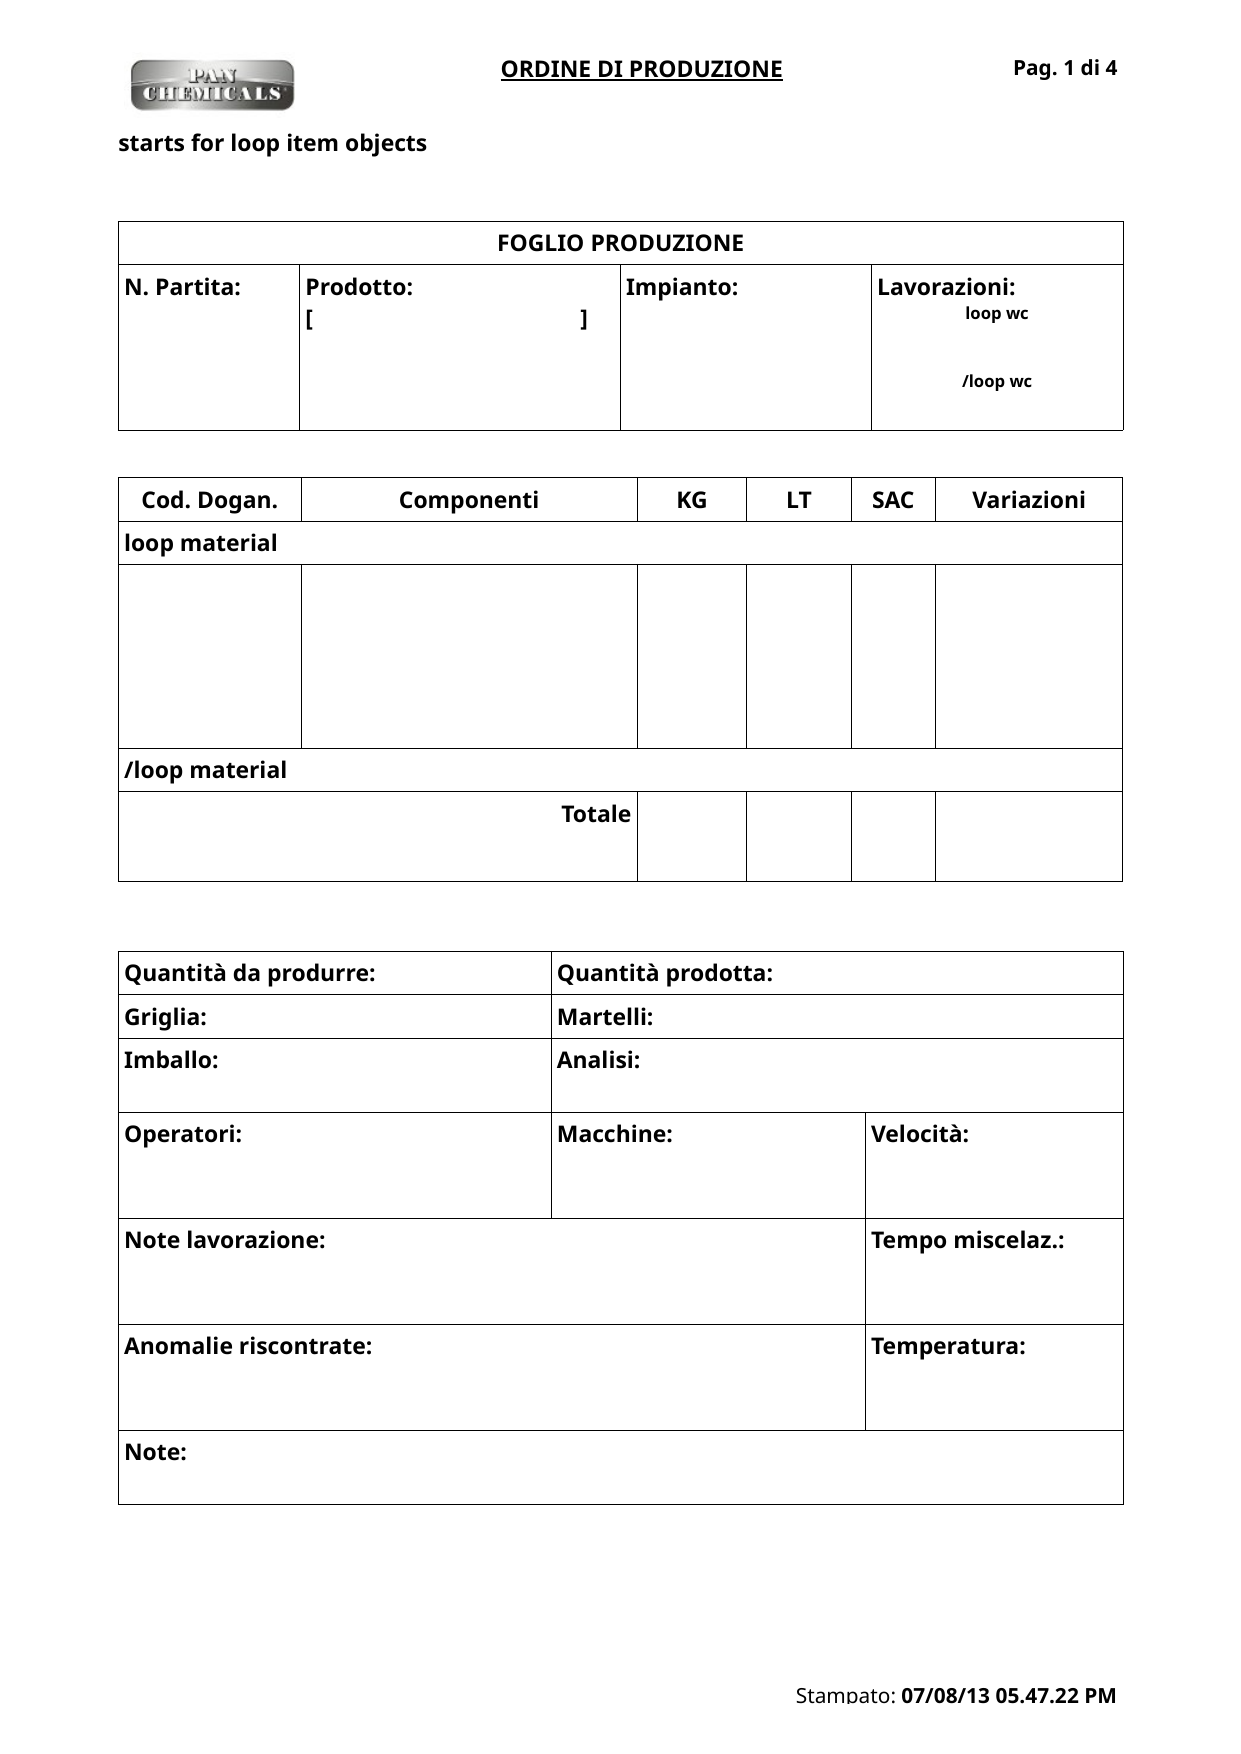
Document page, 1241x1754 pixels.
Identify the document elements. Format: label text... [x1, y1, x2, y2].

table_cell Temperatura: <get_parameter("parameter_temperature")> [866, 1325, 1123, 1429]
table_cell /loop material [119, 749, 1122, 791]
table_cell [747, 792, 851, 881]
text starts for loop item objects [118, 127, 1122, 158]
table_cell [936, 792, 1122, 881]
table_cell [852, 792, 935, 881]
text <setLang('it_IT')> [118, 158, 1122, 190]
table_header FOGLIO PRODUZIONE [119, 222, 1123, 264]
table_cell Lavorazioni: loop wc <formatLang(wc.real_date_planned, date_time=True)> /loop wc [872, 265, 1123, 430]
table_cell Analisi: <get_analysis_info(o.id)> [552, 1039, 1123, 1112]
table_cell Griglia: <get_parameter("parameter_grid")> [119, 995, 551, 1037]
table_header Quantità prodotta: [552, 952, 1123, 994]
table_cell Velocità: <get_parameter("parameter_speed")> [866, 1113, 1123, 1218]
table_cell loop material [119, 522, 1122, 564]
table_cell Operatori: [119, 1113, 551, 1218]
table_cell [852, 565, 935, 748]
table_cell <o.product_qty / 1> [638, 792, 746, 881]
table_cell N. Partita: <o.name> [119, 265, 299, 430]
table_cell Note lavorazione: <get_parameter("parameter_note")> [119, 1219, 865, 1324]
table_cell <material.product_id.name> [302, 565, 637, 748]
table_header Variazioni [936, 478, 1122, 521]
table_header SAC [852, 478, 935, 521]
table_cell Totale [119, 792, 637, 881]
table_header Quantità da produrre: <1> [119, 952, 551, 994]
table_cell Note: [119, 1431, 1123, 1504]
table_cell [936, 565, 1122, 748]
table_cell Anomalie riscontrate: [119, 1325, 865, 1429]
table_cell <material.product_id.duty_id.name if material.product_id.duty_id else "/"> [119, 565, 301, 748]
table_cell <material.quantity / 1> [638, 565, 746, 748]
table_header Cod. Dogan. [119, 478, 301, 521]
table_cell Martelli: <get_parameter("parameter_hammer")> [552, 995, 1123, 1037]
table_header KG [638, 478, 746, 521]
table_cell Macchine: [552, 1113, 865, 1218]
table_cell [747, 565, 851, 748]
table_header Componenti [302, 478, 637, 521]
table_cell Imballo: [119, 1039, 551, 1112]
table_cell Tempo miscelaz.: <get_parameter("parameter_time_misc")> [866, 1219, 1123, 1324]
text <load_parameter(o.product_id.id,o.workcenter_lines[0].workcenter_id.id if o.workcenter_lines else False)> [118, 190, 1122, 221]
picture [123, 52, 302, 118]
table_header LT [747, 478, 851, 521]
table_cell Prodotto: [<o.product_id.default_code>] <o.product_id.name> [300, 265, 620, 430]
table_cell Impianto: [621, 265, 871, 430]
